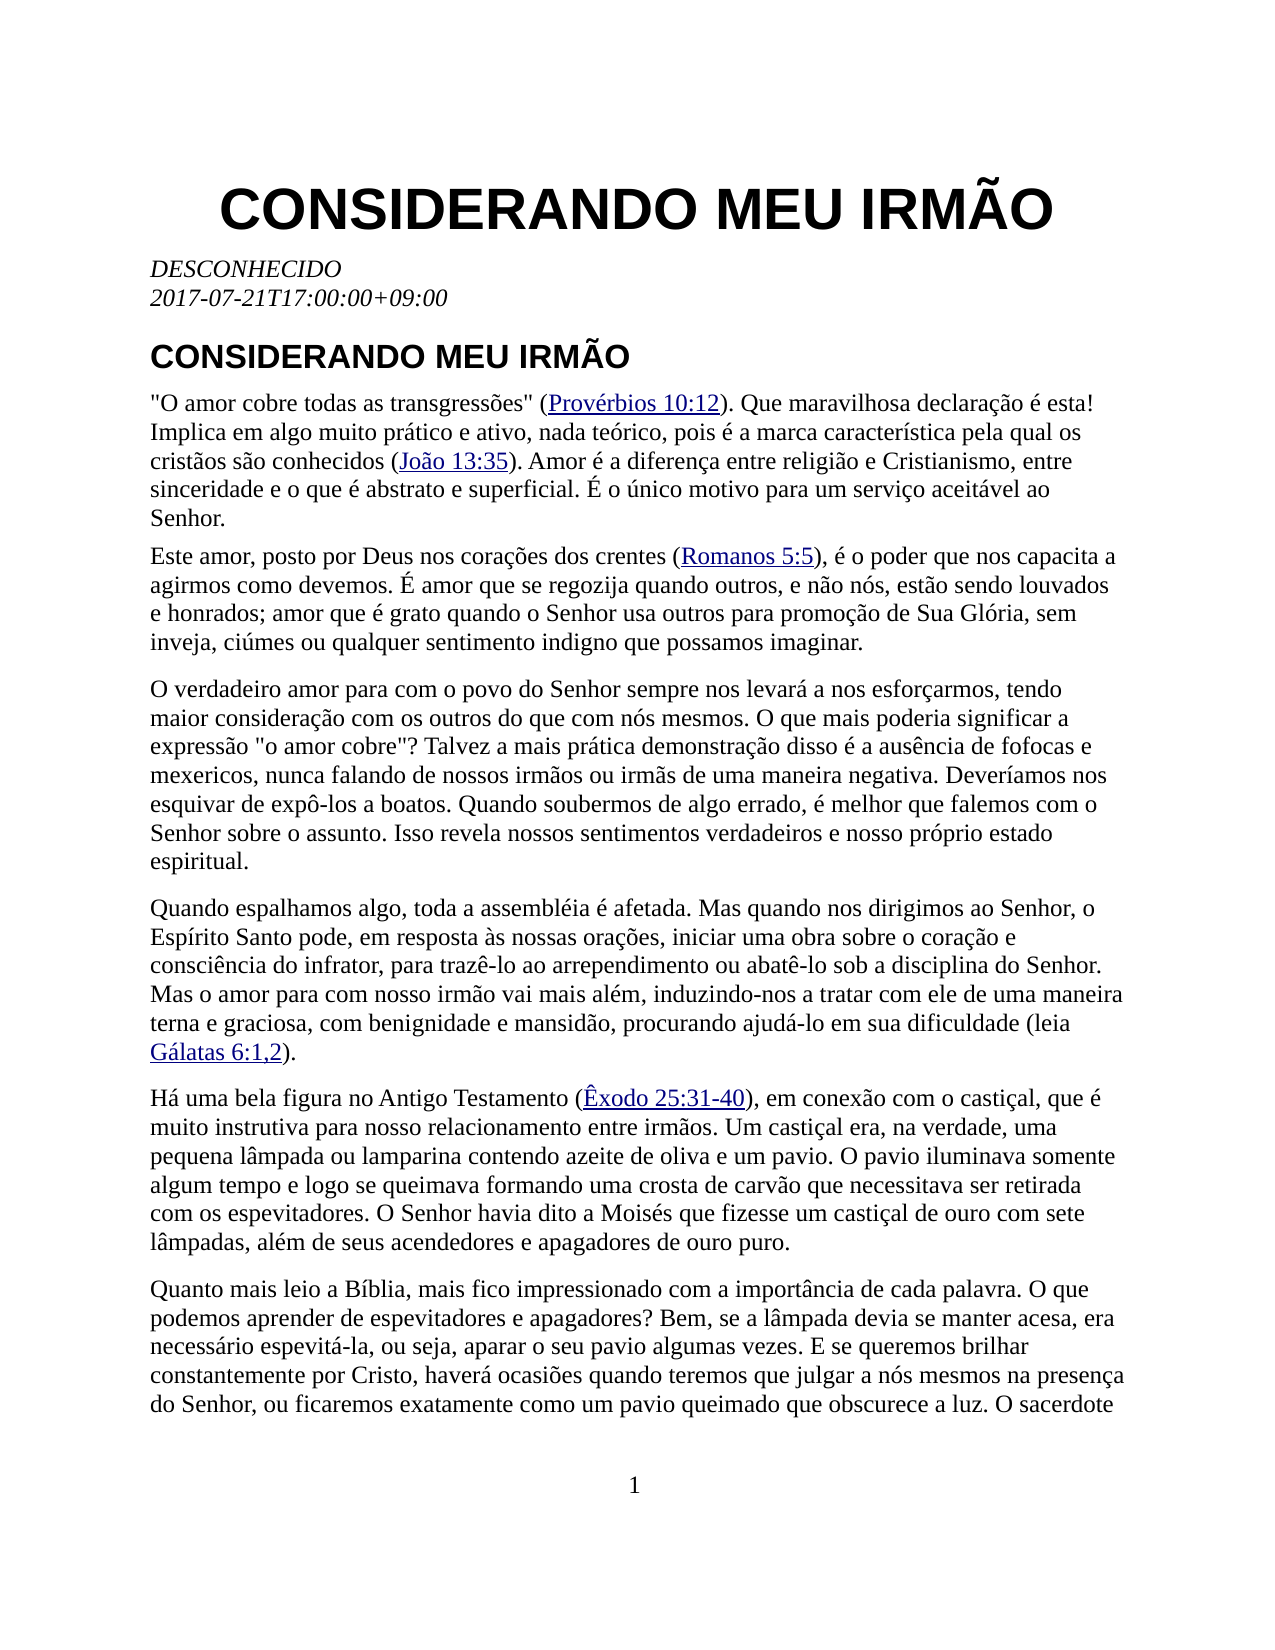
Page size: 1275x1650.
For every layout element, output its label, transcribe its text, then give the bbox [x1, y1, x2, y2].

text Quando espalhamos algo, toda a assembléia é afetada. Mas quando nos dirigimos ao Senhor, o Espírito Santo pode, em resposta às nossas orações, iniciar uma obra sobre o coração e consciência do infrator, para trazê-lo ao arrependimento ou abatê-lo sob a disciplina do Senhor. Mas o amor para com nosso irmão vai mais além, induzindo-nos a tratar com ele de uma maneira terna e graciosa, com benignidade e mansidão, procurando ajudá-lo em sua dificuldade (leia Gálatas 6:1,2). [150, 893, 1125, 1066]
title CONSIDERANDO MEU IRMÃO [150, 175, 1125, 242]
text DESCONHECIDO [150, 254, 1125, 283]
text Este amor, posto por Deus nos corações dos crentes (Romanos 5:5), é o poder que nos capacita a agirmos como devemos. É amor que se regozija quando outros, e não nós, estão sendo louvados e honrados; amor que é grato quando o Senhor usa outros para promoção de Sua Glória, sem inveja, ciúmes ou qualquer sentimento indigno que possamos imaginar. [150, 541, 1125, 656]
text O verdadeiro amor para com o povo do Senhor sempre nos levará a nos esforçarmos, tendo maior consideração com os outros do que com nós mesmos. O que mais poderia significar a expressão "o amor cobre"? Talvez a mais prática demonstração disso é a ausência de fofocas e mexericos, nunca falando de nossos irmãos ou irmãs de uma maneira negativa. Deveríamos nos esquivar de expô-los a boatos. Quando soubermos de algo errado, é melhor que falemos com o Senhor sobre o assunto. Isso revela nossos sentimentos verdadeiros e nosso próprio estado espiritual. [150, 674, 1125, 875]
subtitle CONSIDERANDO MEU IRMÃO [150, 337, 1125, 376]
text "O amor cobre todas as transgressões" (Provérbios 10:12). Que maravilhosa declaração é esta! Implica em algo muito prático e ativo, nada teórico, pois é a marca característica pela qual os cristãos são conhecidos (João 13:35). Amor é a diferença entre religião e Cristianismo, entre sinceridade e o que é abstrato e superficial. É o único motivo para um serviço aceitável ao Senhor. [150, 388, 1125, 532]
text Há uma bela figura no Antigo Testamento (Êxodo 25:31-40), em conexão com o castiçal, que é muito instrutiva para nosso relacionamento entre irmãos. Um castiçal era, na verdade, uma pequena lâmpada ou lamparina contendo azeite de oliva e um pavio. O pavio iluminava somente algum tempo e logo se queimava formando uma crosta de carvão que necessitava ser retirada com os espevitadores. O Senhor havia dito a Moisés que fizesse um castiçal de ouro com sete lâmpadas, além de seus acendedores e apagadores de ouro puro. [150, 1083, 1125, 1256]
text Quanto mais leio a Bíblia, mais fico impressionado com a importância de cada palavra. O que podemos aprender de espevitadores e apagadores? Bem, se a lâmpada devia se manter acesa, era necessário espevitá-la, ou seja, aparar o seu pavio algumas vezes. E se queremos brilhar constantemente por Cristo, haverá ocasiões quando teremos que julgar a nós mesmos na presença do Senhor, ou ficaremos exatamente como um pavio queimado que obscurece a luz. O sacerdote [150, 1274, 1125, 1418]
text 2017-07-21T17:00:00+09:00 [150, 283, 1125, 312]
